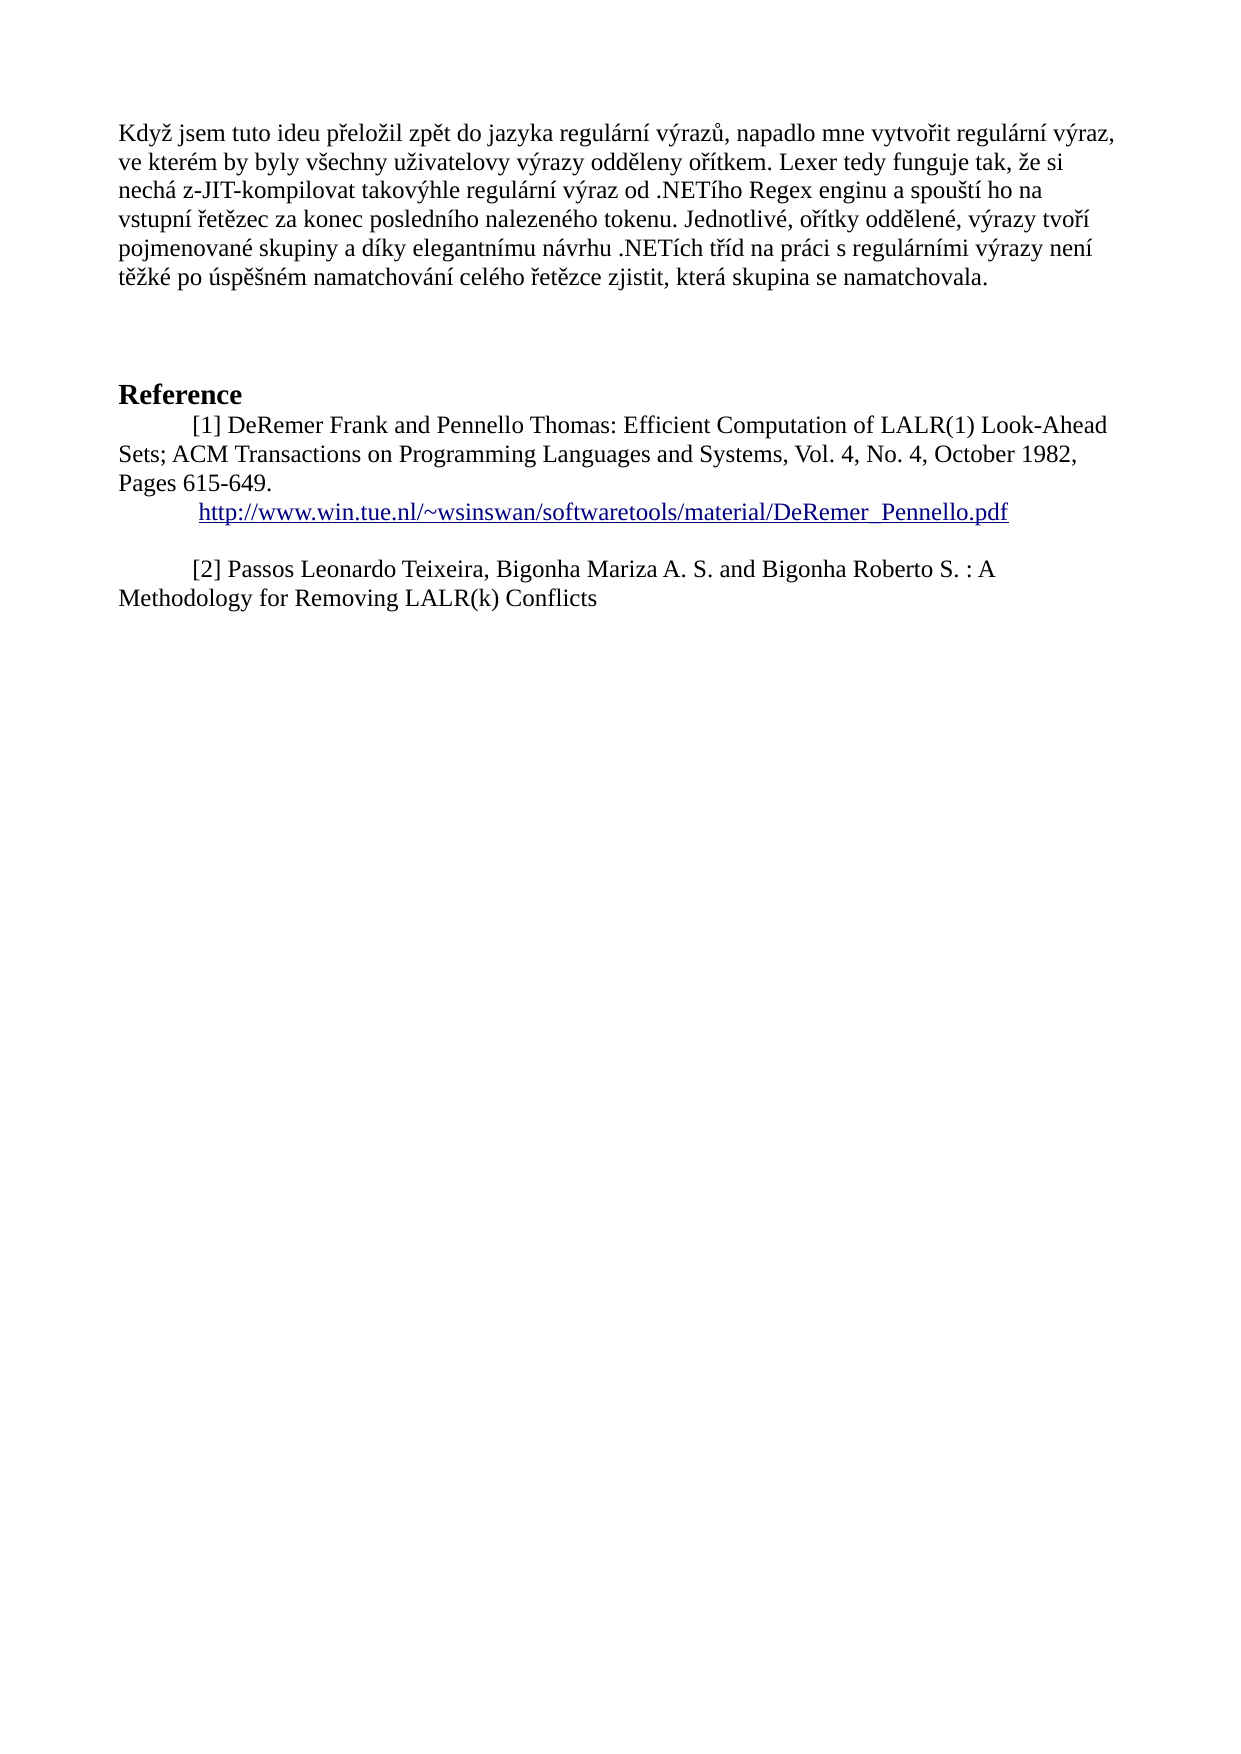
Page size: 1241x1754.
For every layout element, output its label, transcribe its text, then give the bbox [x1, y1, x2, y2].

text [2] Passos Leonardo Teixeira, Bigonha Mariza A. S. and Bigonha Roberto S. : A Methodology for Removing LALR(k) Conflicts [118, 554, 1122, 612]
text [1] DeRemer Frank and Pennello Thomas: Efficient Computation of LALR(1) Look-Ahead Sets; ACM Transactions on Programming Languages and Systems, Vol. 4, No. 4, October 1982, Pages 615-649. [118, 410, 1122, 497]
text Reference [118, 377, 1122, 410]
text Když jsem tuto ideu přeložil zpět do jazyka regulární výrazů, napadlo mne vytvořit regulární výraz, ve kterém by byly všechny uživatelovy výrazy odděleny ořítkem. Lexer tedy funguje tak, že si nechá z-JIT-kompilovat takovýhle regulární výraz od .NETího Regex enginu a spouští ho na vstupní řetězec za konec posledního nalezeného tokenu. Jednotlivé, ořítky oddělené, výrazy tvoří pojmenované skupiny a díky elegantnímu návrhu .NETích tříd na práci s regulárními výrazy není těžké po úspěšném namatchování celého řetězce zjistit, která skupina se namatchovala. [118, 118, 1122, 291]
text http://www.win.tue.nl/~wsinswan/softwaretools/material/DeRemer_Pennello.pdf [118, 497, 1122, 525]
